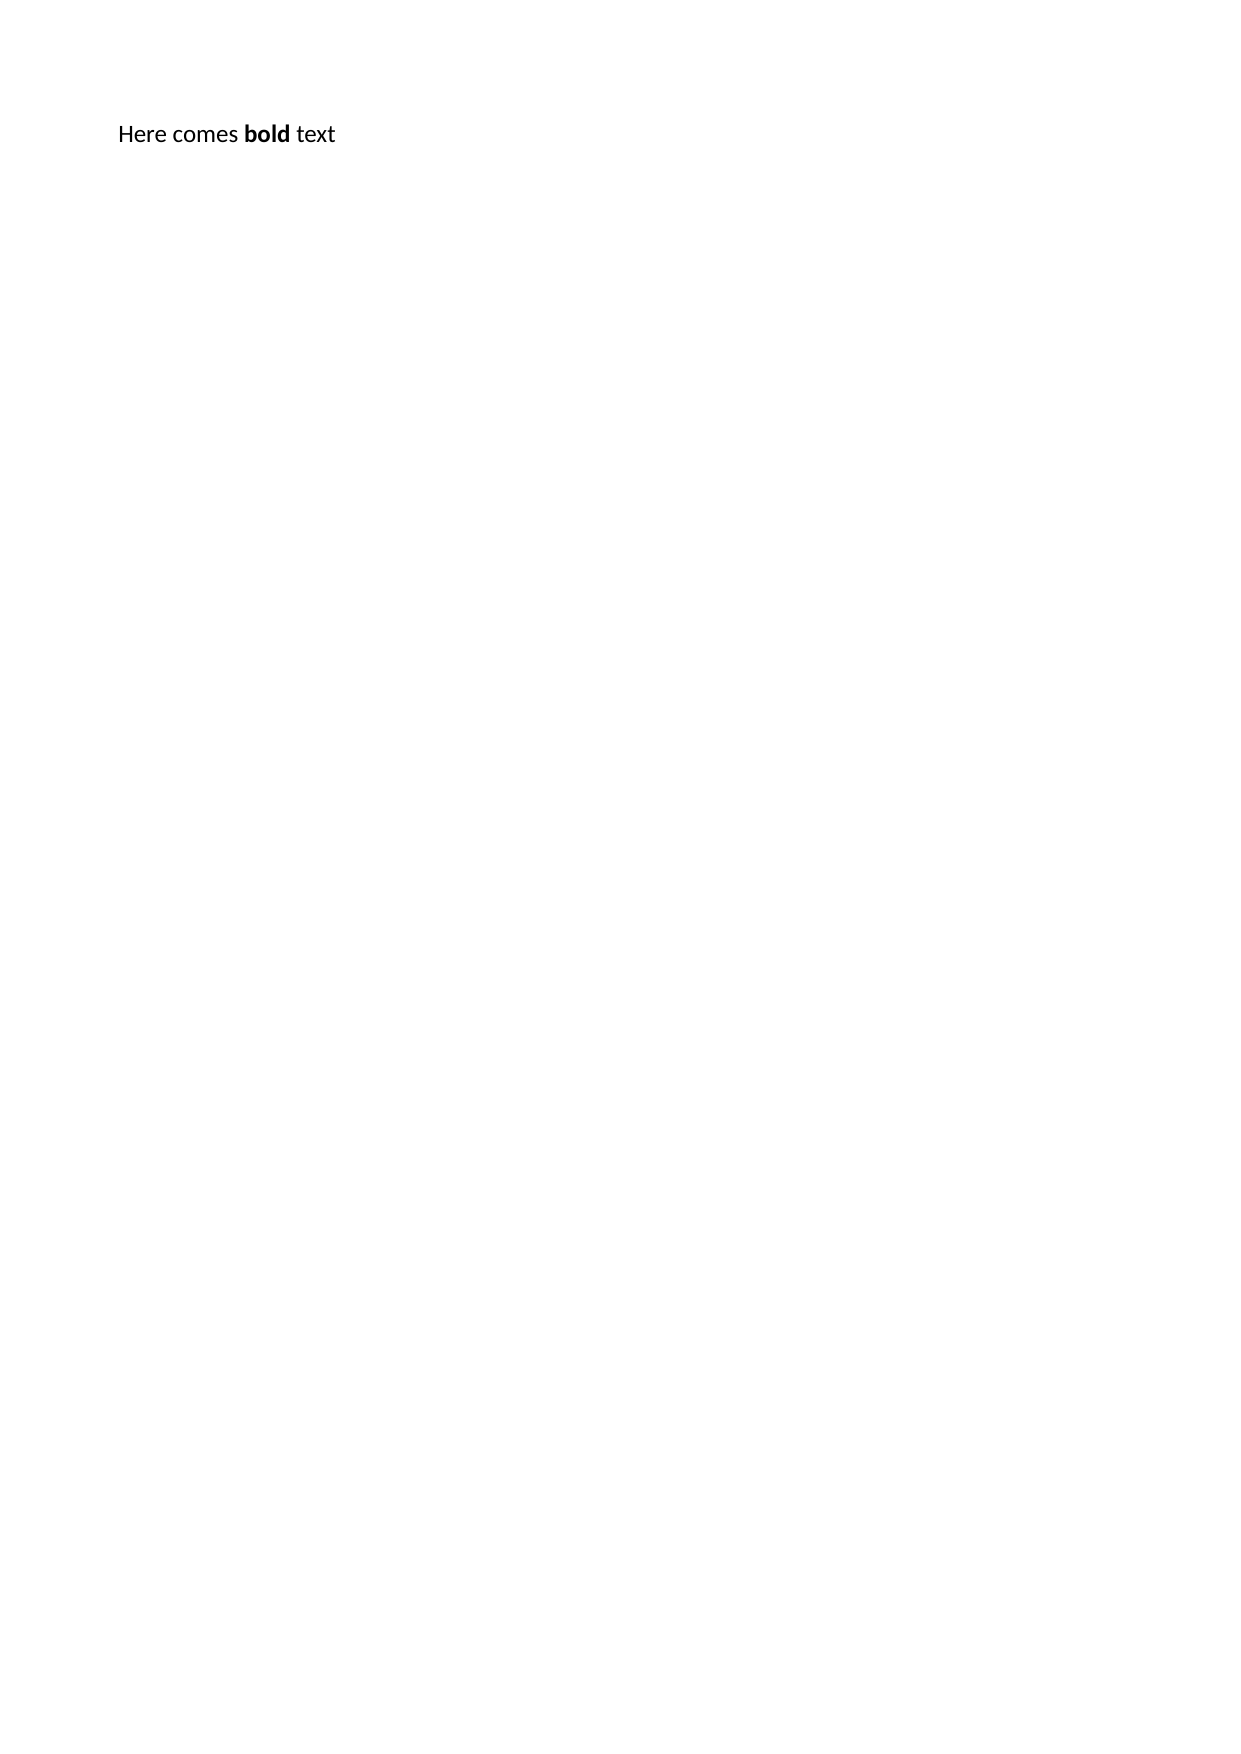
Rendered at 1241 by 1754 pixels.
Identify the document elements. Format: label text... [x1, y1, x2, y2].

text Here comes bold text [118, 118, 1122, 149]
